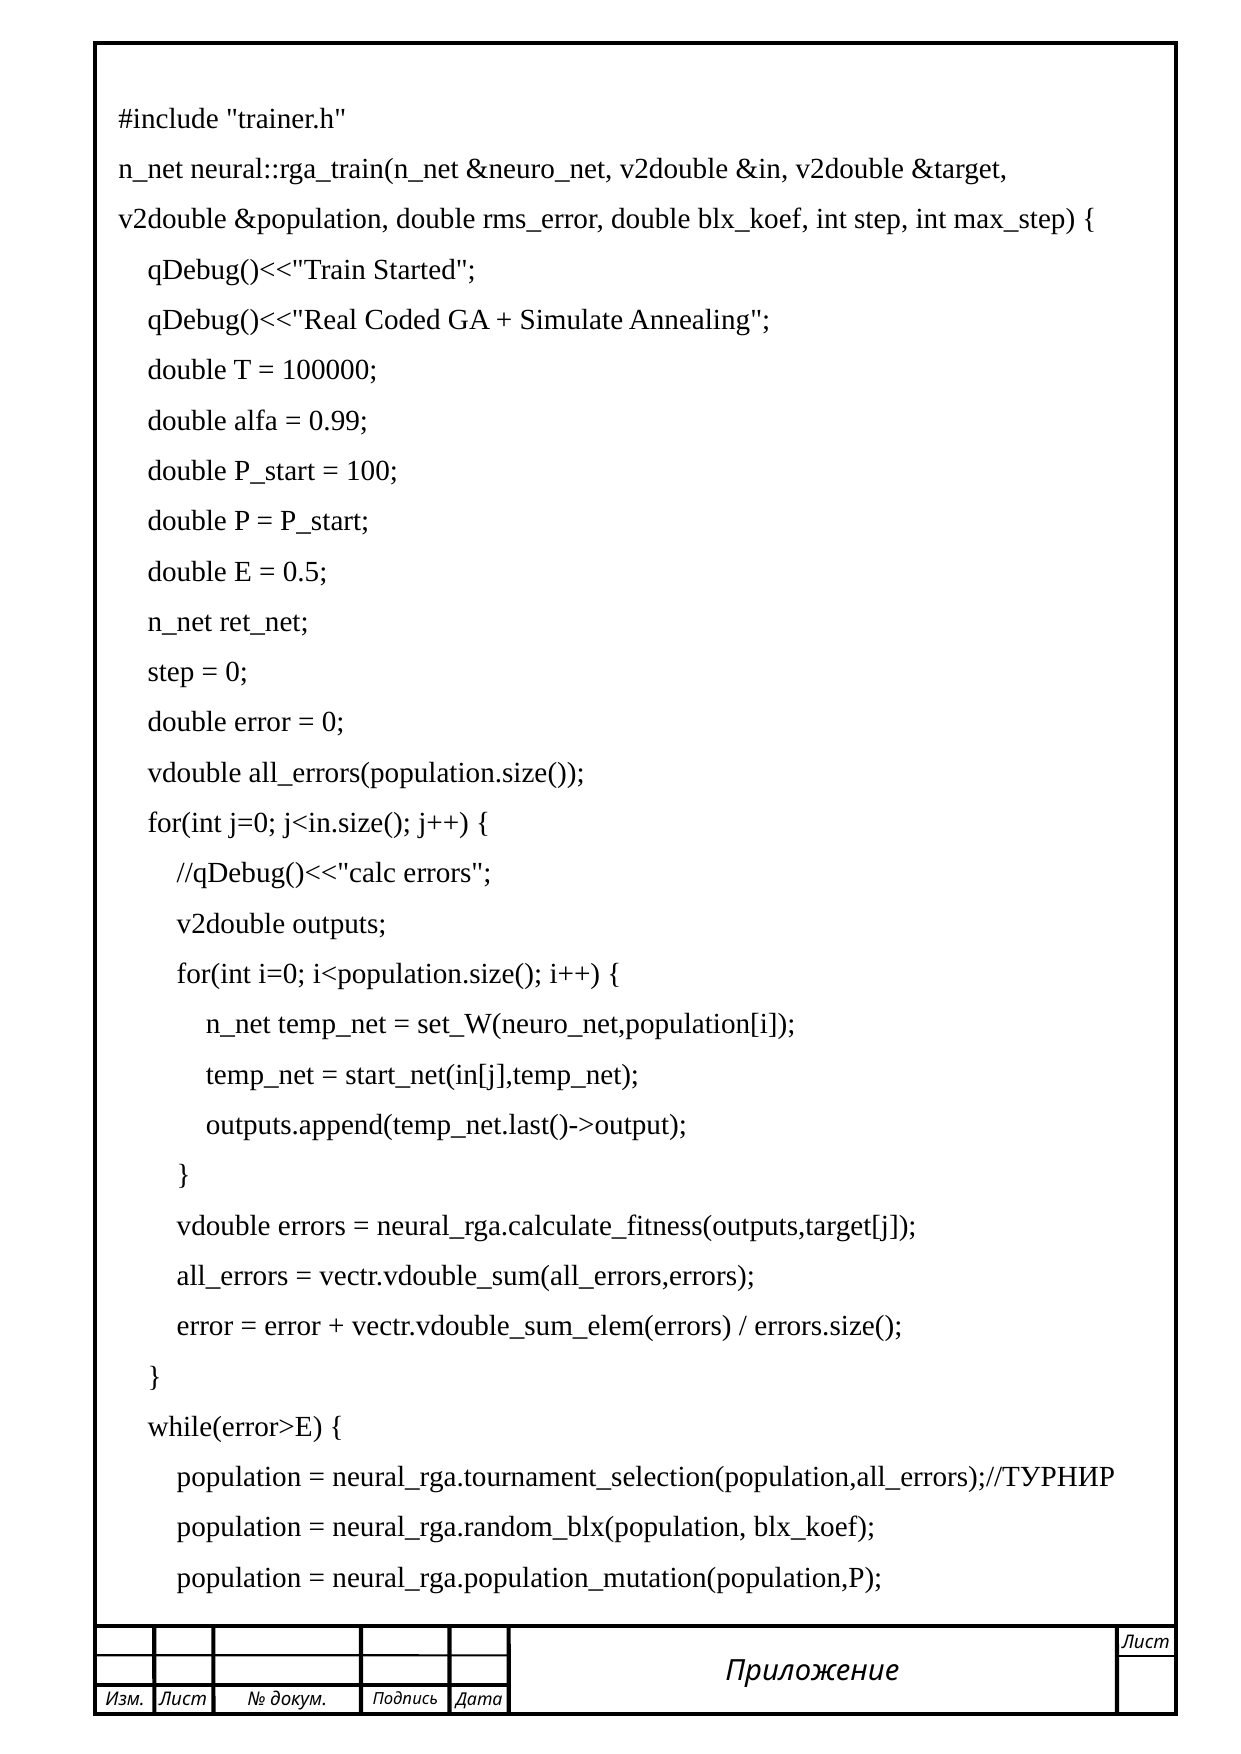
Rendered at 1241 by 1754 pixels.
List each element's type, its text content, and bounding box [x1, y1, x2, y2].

text qDebug()<<"Train Started"; [118, 252, 1122, 285]
text population = neural_rga.tournament_selection(population,all_errors);//ТУРНИР [118, 1459, 1122, 1493]
text temp_net = start_net(in[j],temp_net); [118, 1057, 1122, 1090]
text } [118, 1157, 1122, 1191]
text error = error + vectr.vdouble_sum_elem(errors) / errors.size(); [118, 1308, 1122, 1342]
text #include "trainer.h" [118, 101, 1122, 134]
text while(error>E) { [118, 1409, 1122, 1442]
text double T = 100000; [118, 352, 1122, 386]
text all_errors = vectr.vdouble_sum(all_errors,errors); [118, 1258, 1122, 1292]
text for(int j=0; j<in.size(); j++) { [118, 805, 1122, 839]
text double error = 0; [118, 704, 1122, 738]
text n_net neural::rga_train(n_net &neuro_net, v2double &in, v2double &target, v2double &population, double rms_error, double blx_koef, int step, int max_step) { [118, 151, 1122, 235]
text } [118, 1359, 1122, 1392]
text step = 0; [118, 654, 1122, 688]
text population = neural_rga.population_mutation(population,P); [118, 1560, 1122, 1593]
text v2double outputs; [118, 906, 1122, 939]
text for(int i=0; i<population.size(); i++) { [118, 956, 1122, 990]
text population = neural_rga.random_blx(population, blx_koef); [118, 1509, 1122, 1543]
text vdouble all_errors(population.size()); [118, 755, 1122, 788]
text qDebug()<<"Real Coded GA + Simulate Annealing"; [118, 302, 1122, 336]
text double P = P_start; [118, 503, 1122, 537]
text double alfa = 0.99; [118, 403, 1122, 436]
text double E = 0.5; [118, 554, 1122, 587]
text double P_start = 100; [118, 453, 1122, 487]
text outputs.append(temp_net.last()->output); [118, 1107, 1122, 1141]
text vdouble errors = neural_rga.calculate_fitness(outputs,target[j]); [118, 1208, 1122, 1241]
text //qDebug()<<"calc errors"; [118, 856, 1122, 889]
text n_net ret_net; [118, 604, 1122, 637]
text n_net temp_net = set_W(neuro_net,population[i]); [118, 1006, 1122, 1040]
